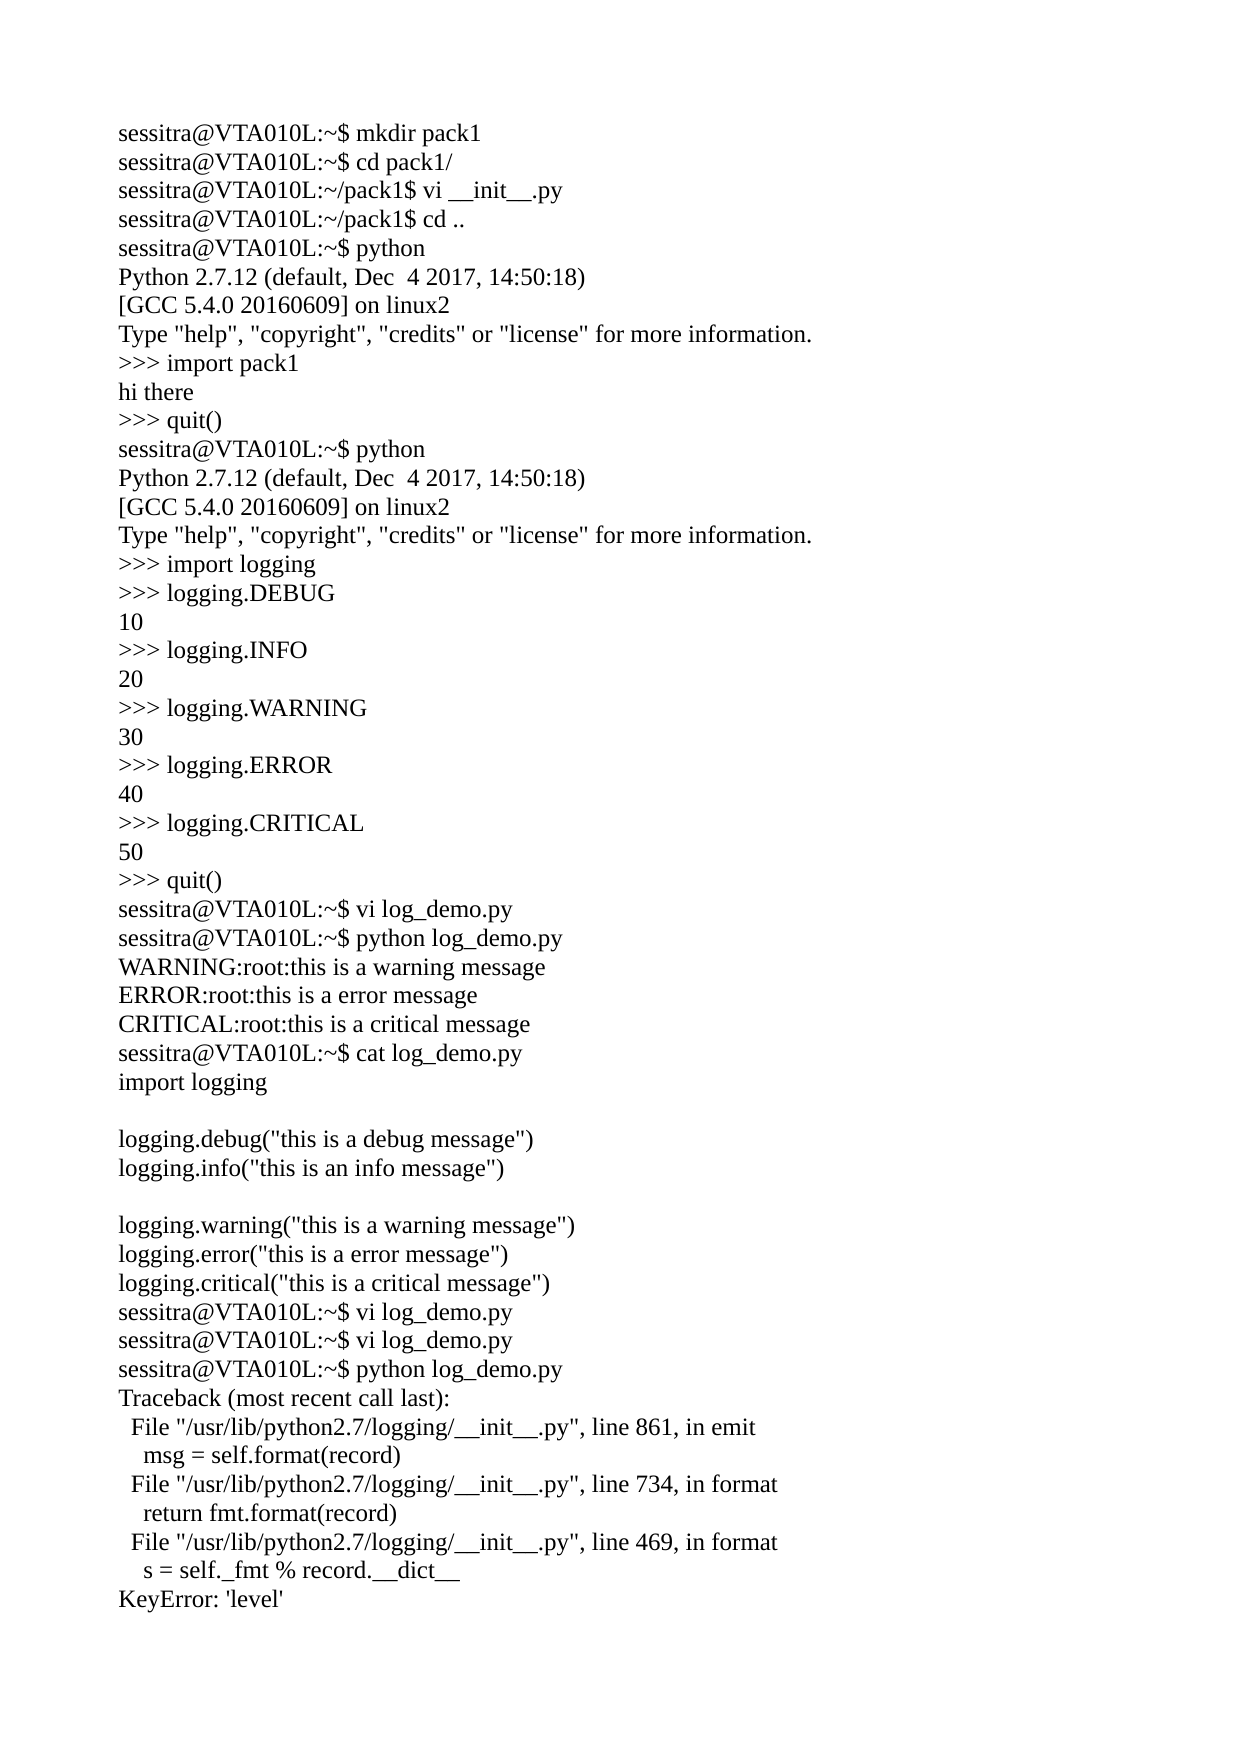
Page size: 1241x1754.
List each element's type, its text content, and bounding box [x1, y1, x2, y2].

text sessitra@VTA010L:~$ mkdir pack1 [118, 118, 1122, 147]
text Type "help", "copyright", "credits" or "license" for more information. [118, 319, 1122, 348]
text 10 [118, 607, 1122, 636]
text 20 [118, 664, 1122, 693]
text KeyError: 'level' [118, 1584, 1122, 1613]
text ERROR:root:this is a error message [118, 981, 1122, 1009]
text File "/usr/lib/python2.7/logging/__init__.py", line 861, in emit [118, 1412, 1122, 1441]
text sessitra@VTA010L:~$ vi log_demo.py [118, 1297, 1122, 1326]
text >>> logging.ERROR [118, 751, 1122, 779]
text >>> logging.WARNING [118, 693, 1122, 722]
text s = self._fmt % record.__dict__ [118, 1556, 1122, 1584]
text >>> logging.CRITICAL [118, 808, 1122, 837]
text sessitra@VTA010L:~$ python [118, 434, 1122, 463]
text logging.critical("this is a critical message") [118, 1268, 1122, 1297]
text 40 [118, 779, 1122, 808]
text sessitra@VTA010L:~$ cat log_demo.py [118, 1038, 1122, 1067]
text 30 [118, 722, 1122, 751]
text logging.debug("this is a debug message") [118, 1124, 1122, 1153]
text Traceback (most recent call last): [118, 1383, 1122, 1412]
text [GCC 5.4.0 20160609] on linux2 [118, 291, 1122, 319]
text File "/usr/lib/python2.7/logging/__init__.py", line 734, in format [118, 1469, 1122, 1498]
text sessitra@VTA010L:~$ cd pack1/ [118, 147, 1122, 176]
text sessitra@VTA010L:~$ python [118, 233, 1122, 262]
text >>> logging.DEBUG [118, 578, 1122, 607]
text import logging [118, 1067, 1122, 1096]
text Python 2.7.12 (default, Dec 4 2017, 14:50:18) [118, 463, 1122, 492]
text 50 [118, 837, 1122, 866]
text [GCC 5.4.0 20160609] on linux2 [118, 492, 1122, 521]
text >>> import logging [118, 549, 1122, 578]
text Python 2.7.12 (default, Dec 4 2017, 14:50:18) [118, 262, 1122, 291]
text logging.warning("this is a warning message") [118, 1211, 1122, 1239]
text File "/usr/lib/python2.7/logging/__init__.py", line 469, in format [118, 1527, 1122, 1556]
text msg = self.format(record) [118, 1441, 1122, 1469]
text CRITICAL:root:this is a critical message [118, 1009, 1122, 1038]
text >>> logging.INFO [118, 636, 1122, 664]
text >>> quit() [118, 406, 1122, 434]
text hi there [118, 377, 1122, 406]
text return fmt.format(record) [118, 1498, 1122, 1527]
text sessitra@VTA010L:~$ python log_demo.py [118, 1354, 1122, 1383]
text sessitra@VTA010L:~/pack1$ vi __init__.py [118, 176, 1122, 204]
text sessitra@VTA010L:~$ vi log_demo.py [118, 894, 1122, 923]
text sessitra@VTA010L:~$ vi log_demo.py [118, 1326, 1122, 1354]
text sessitra@VTA010L:~$ python log_demo.py [118, 923, 1122, 952]
text sessitra@VTA010L:~/pack1$ cd .. [118, 204, 1122, 233]
text logging.error("this is a error message") [118, 1239, 1122, 1268]
text >>> import pack1 [118, 348, 1122, 377]
text logging.info("this is an info message") [118, 1153, 1122, 1182]
text Type "help", "copyright", "credits" or "license" for more information. [118, 521, 1122, 549]
text WARNING:root:this is a warning message [118, 952, 1122, 981]
text >>> quit() [118, 866, 1122, 894]
